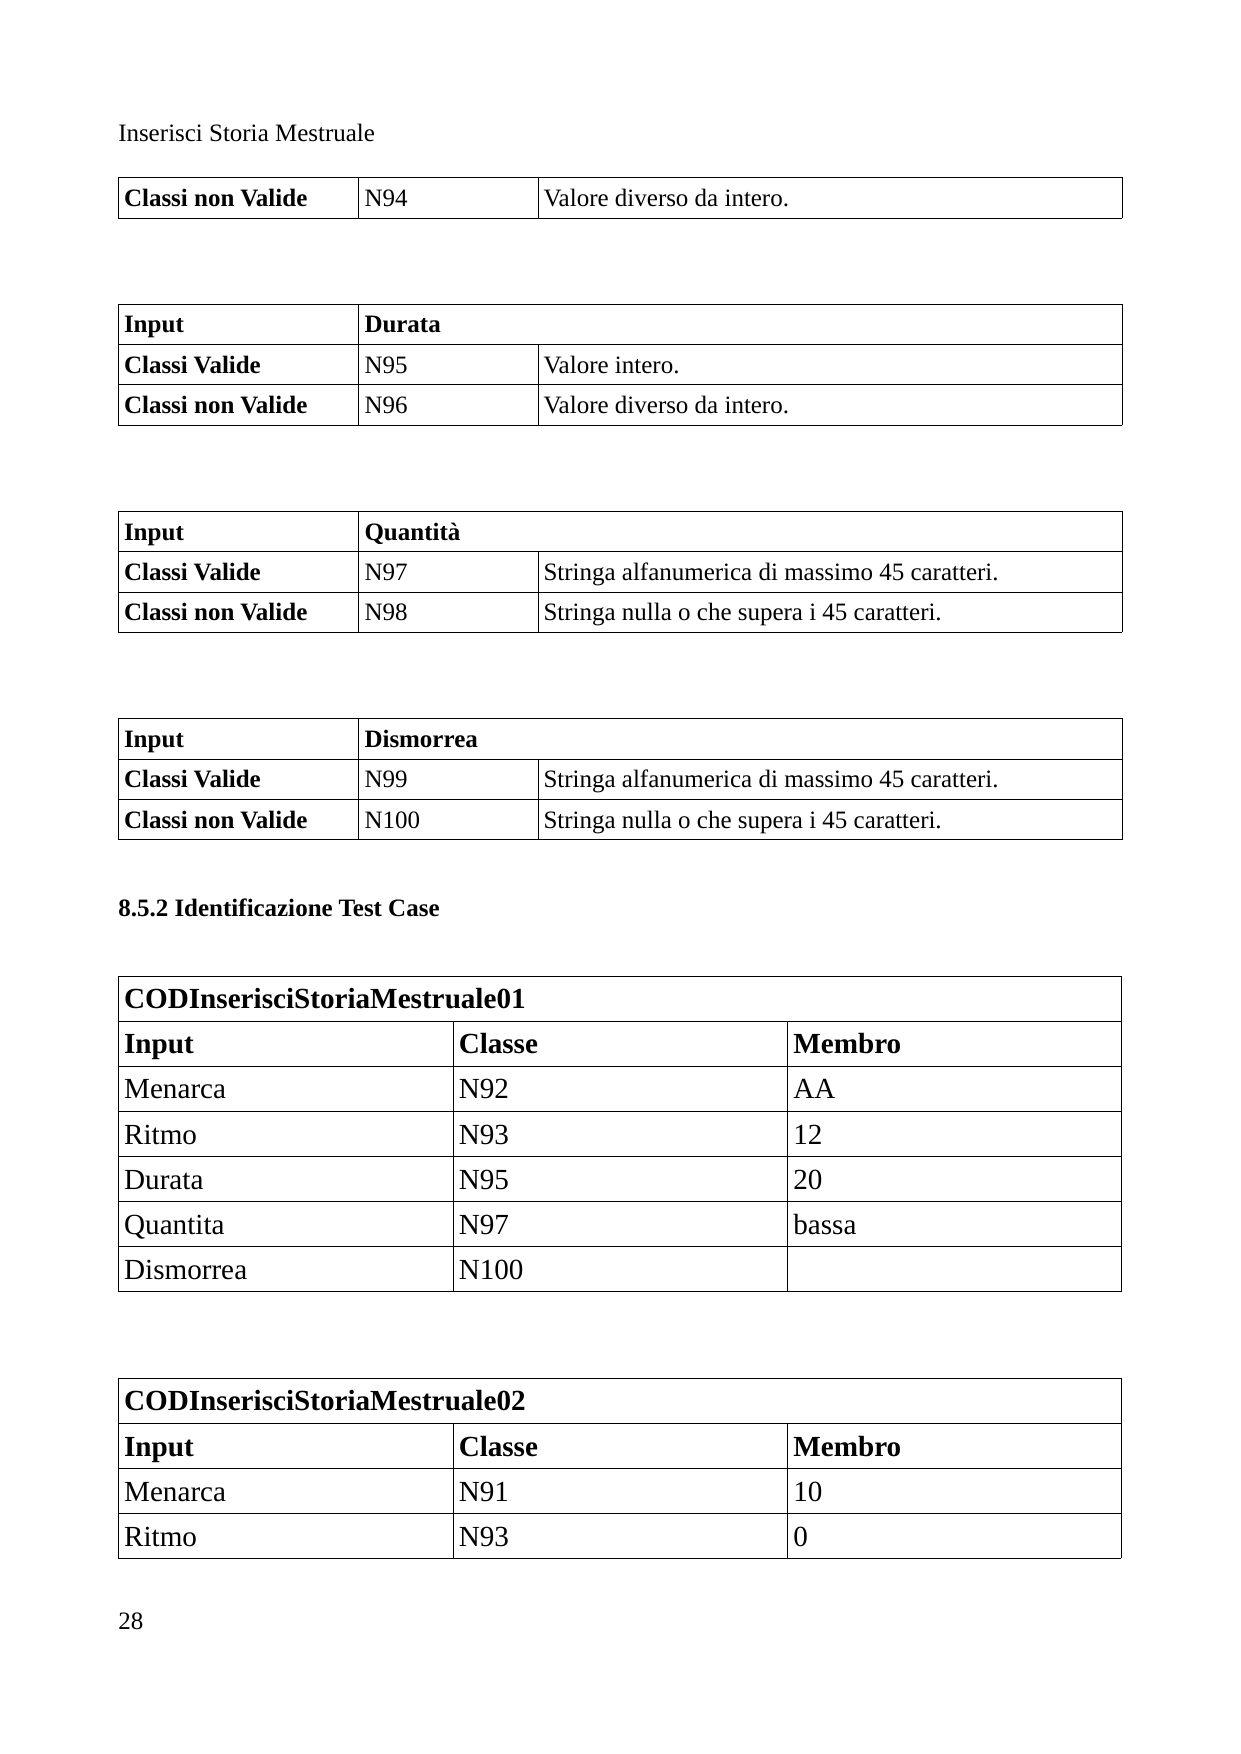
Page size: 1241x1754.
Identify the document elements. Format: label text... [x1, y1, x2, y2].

table_cell Classi Valide [119, 552, 358, 592]
table_cell N94 [359, 178, 538, 217]
table_cell 0 [788, 1514, 1121, 1558]
table_cell 10 [788, 1469, 1121, 1513]
table_cell Quantita [119, 1202, 453, 1246]
table_cell AA [788, 1067, 1121, 1111]
table_cell Classi Valide [119, 760, 358, 799]
table_cell Dismorrea [119, 1247, 453, 1291]
table_cell Ritmo [119, 1112, 453, 1156]
table_header Input [119, 305, 358, 344]
table_header CODInserisciStoriaMestruale02 [119, 1379, 1121, 1423]
table_cell Classi Valide [119, 345, 358, 384]
table_cell Stringa nulla o che supera i 45 caratteri. [539, 593, 1122, 632]
table_cell Classe [454, 1022, 787, 1066]
table_cell N92 [454, 1067, 787, 1111]
table_cell Stringa alfanumerica di massimo 45 caratteri. [539, 552, 1122, 592]
table_cell N95 [359, 345, 538, 384]
table_cell Classe [454, 1424, 787, 1468]
table_cell Classi non Valide [119, 178, 358, 217]
table_cell Stringa nulla o che supera i 45 caratteri. [539, 800, 1122, 839]
table_cell Durata [119, 1157, 453, 1201]
table_header Input [119, 719, 358, 759]
table_cell Membro [788, 1424, 1121, 1468]
table_cell Ritmo [119, 1514, 453, 1558]
table_cell Membro [788, 1022, 1121, 1066]
table_cell Valore intero. [539, 345, 1122, 384]
table_cell Input [119, 1022, 453, 1066]
table_cell N100 [454, 1247, 787, 1291]
table_header Dismorrea [359, 719, 1122, 759]
table_cell Valore diverso da intero. [539, 178, 1122, 217]
table_cell Classi non Valide [119, 385, 358, 425]
table_cell N98 [359, 593, 538, 632]
subtitle 8.5.2 Identificazione Test Case [118, 893, 1122, 922]
table_cell N93 [454, 1112, 787, 1156]
table_cell N99 [359, 760, 538, 799]
table_header CODInserisciStoriaMestruale01 [119, 977, 1121, 1021]
table_cell N97 [454, 1202, 787, 1246]
table_cell Input [119, 1424, 453, 1468]
table_cell N91 [454, 1469, 787, 1513]
table_header Input [119, 512, 358, 551]
table_cell 12 [788, 1112, 1121, 1156]
table_header Quantità [359, 512, 1122, 551]
table_cell N95 [454, 1157, 787, 1201]
table_cell bassa [788, 1202, 1121, 1246]
table_cell [788, 1247, 1121, 1291]
table_cell N100 [359, 800, 538, 839]
table_cell Menarca [119, 1469, 453, 1513]
table_cell Stringa alfanumerica di massimo 45 caratteri. [539, 760, 1122, 799]
table_cell Classi non Valide [119, 800, 358, 839]
table_cell Classi non Valide [119, 593, 358, 632]
table_cell Menarca [119, 1067, 453, 1111]
table_cell N93 [454, 1514, 787, 1558]
table_cell N96 [359, 385, 538, 425]
table_header Durata [359, 305, 1122, 344]
table_cell N97 [359, 552, 538, 592]
table_cell 20 [788, 1157, 1121, 1201]
table_cell Valore diverso da intero. [539, 385, 1122, 425]
